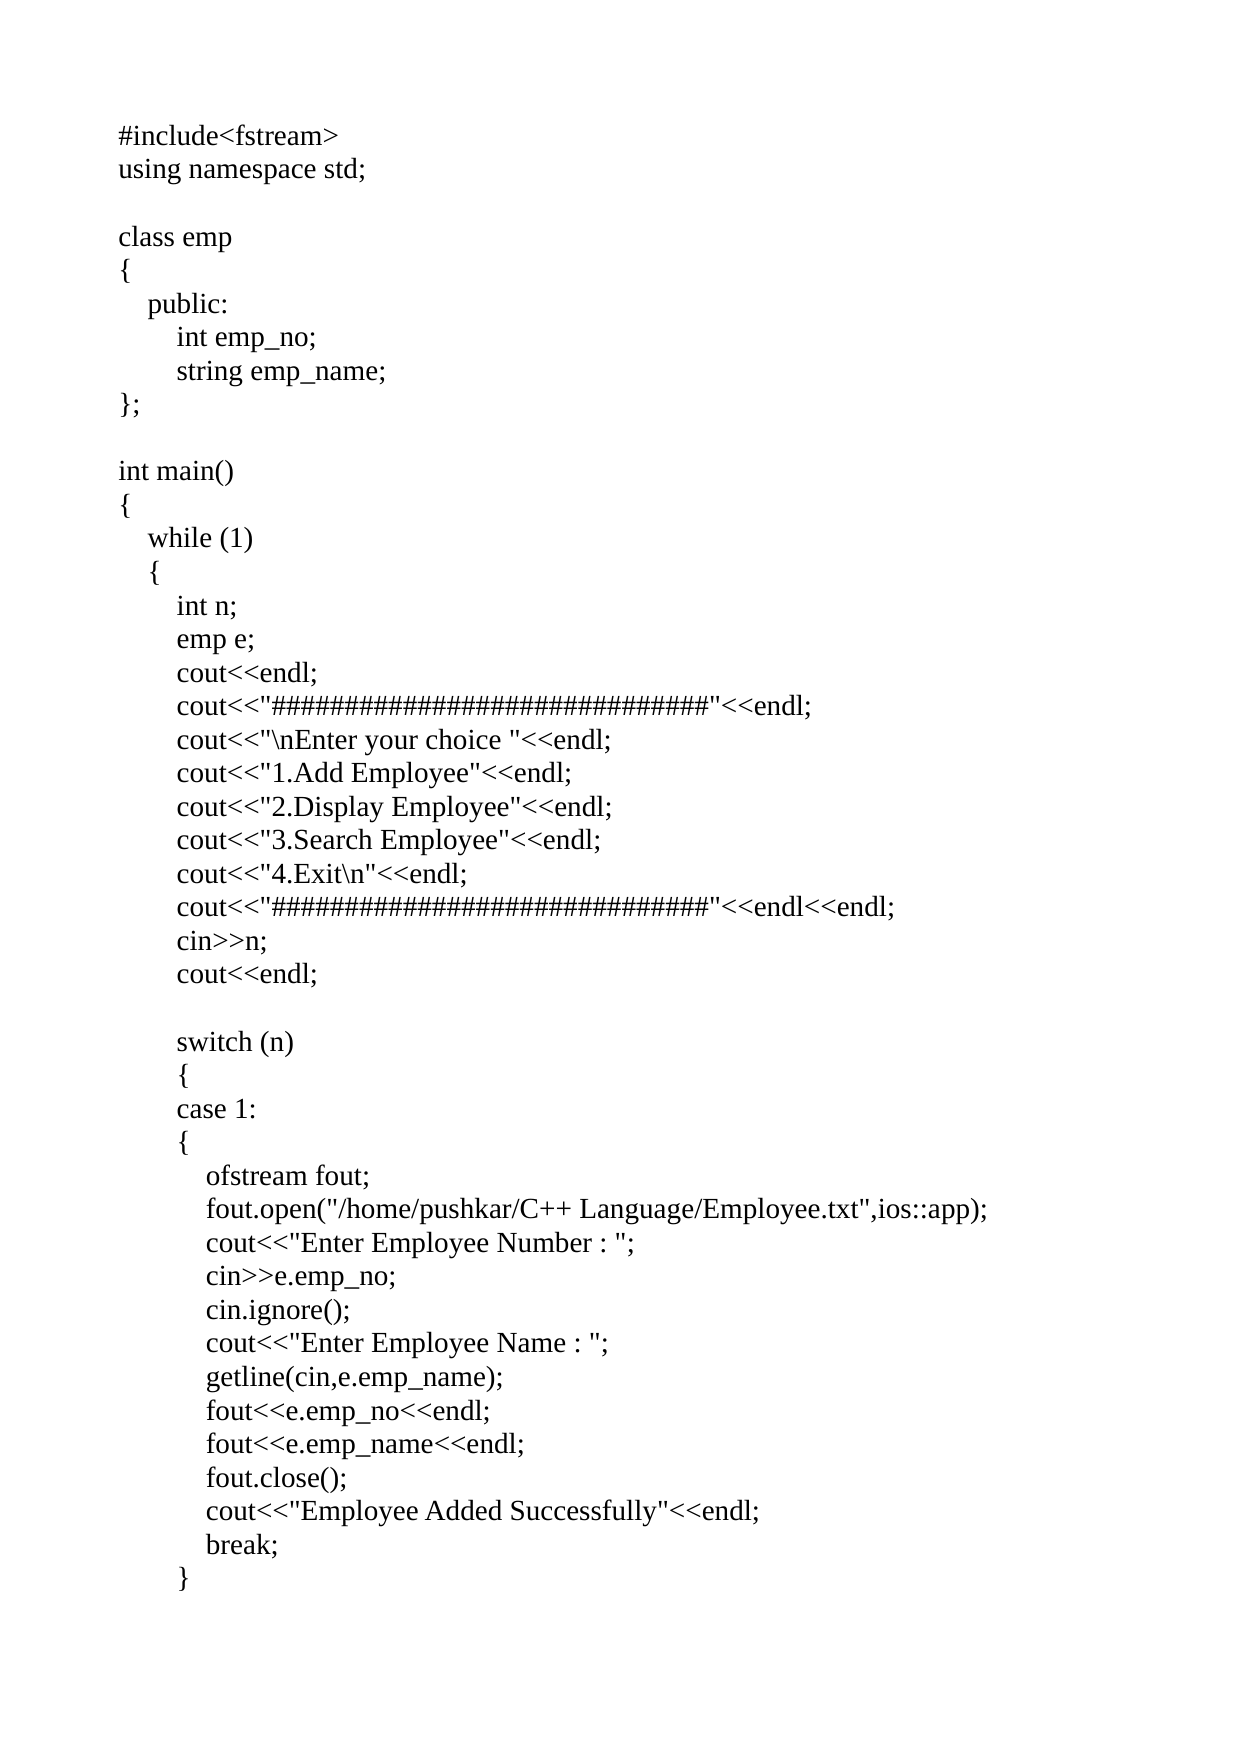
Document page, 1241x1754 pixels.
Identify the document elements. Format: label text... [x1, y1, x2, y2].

text class emp [118, 219, 1122, 252]
text { [118, 554, 1122, 588]
text #include<fstream> [118, 118, 1122, 152]
text case 1: [118, 1091, 1122, 1124]
text cout<<endl; [118, 655, 1122, 688]
text cin.ignore(); [118, 1292, 1122, 1326]
text int emp_no; [118, 319, 1122, 353]
text cout<<endl; [118, 957, 1122, 990]
text break; [118, 1527, 1122, 1560]
text emp e; [118, 621, 1122, 655]
text string emp_name; [118, 353, 1122, 386]
text int main() [118, 453, 1122, 487]
text cout<<"1.Add Employee"<<endl; [118, 755, 1122, 789]
text cout<<"##############################"<<endl<<endl; [118, 889, 1122, 923]
text int n; [118, 588, 1122, 621]
text cout<<"Enter Employee Name : "; [118, 1326, 1122, 1359]
text cout<<"Enter Employee Number : "; [118, 1225, 1122, 1258]
text cout<<"\nEnter your choice "<<endl; [118, 722, 1122, 755]
text { [118, 1057, 1122, 1091]
text fout.open("/home/pushkar/C++ Language/Employee.txt",ios::app); [118, 1191, 1122, 1225]
text ofstream fout; [118, 1158, 1122, 1191]
text cout<<"3.Search Employee"<<endl; [118, 822, 1122, 856]
text { [118, 487, 1122, 521]
text cout<<"##############################"<<endl; [118, 688, 1122, 722]
text public: [118, 286, 1122, 319]
text cout<<"Employee Added Successfully"<<endl; [118, 1493, 1122, 1527]
text cin>>e.emp_no; [118, 1258, 1122, 1292]
text fout.close(); [118, 1460, 1122, 1493]
text switch (n) [118, 1024, 1122, 1057]
text cin>>n; [118, 923, 1122, 957]
text } [118, 1560, 1122, 1594]
text }; [118, 386, 1122, 420]
text { [118, 252, 1122, 286]
text fout<<e.emp_no<<endl; [118, 1393, 1122, 1426]
text using namespace std; [118, 152, 1122, 185]
text fout<<e.emp_name<<endl; [118, 1426, 1122, 1460]
text while (1) [118, 521, 1122, 554]
text cout<<"4.Exit\n"<<endl; [118, 856, 1122, 889]
text { [118, 1124, 1122, 1158]
text cout<<"2.Display Employee"<<endl; [118, 789, 1122, 822]
text getline(cin,e.emp_name); [118, 1359, 1122, 1393]
